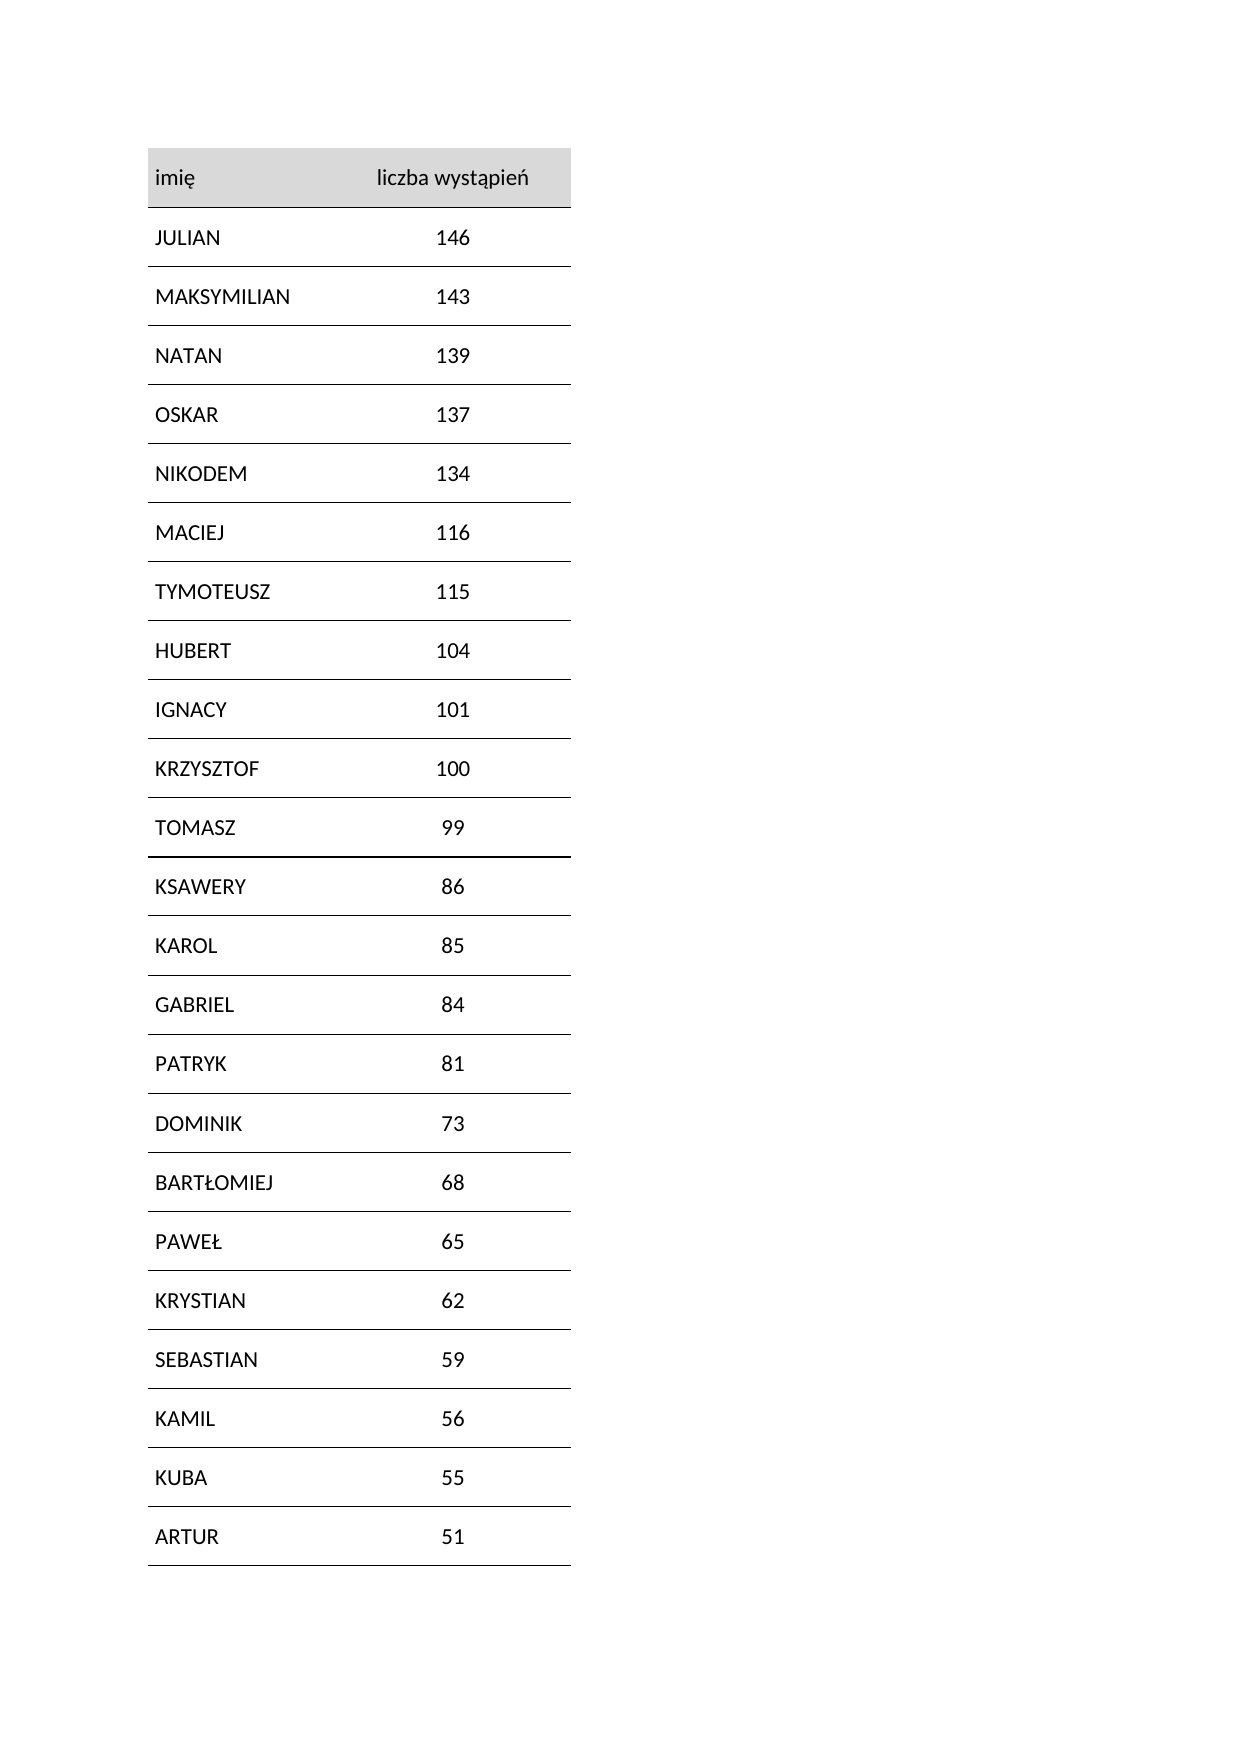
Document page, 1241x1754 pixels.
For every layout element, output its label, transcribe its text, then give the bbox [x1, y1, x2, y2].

table_cell SEBASTIAN [148, 1330, 335, 1388]
table_cell 134 [335, 444, 571, 502]
table_cell 146 [335, 208, 571, 266]
table_cell ARTUR [148, 1507, 335, 1565]
table_cell 59 [335, 1330, 571, 1388]
table_cell NATAN [148, 326, 335, 384]
table_cell 99 [335, 798, 571, 856]
table_cell 55 [335, 1448, 571, 1506]
table_cell PAWEŁ [148, 1212, 335, 1270]
table_cell KAMIL [148, 1389, 335, 1447]
table_cell TYMOTEUSZ [148, 562, 335, 620]
table_cell GABRIEL [148, 976, 335, 1033]
table_cell 101 [335, 680, 571, 738]
table_cell 51 [335, 1507, 571, 1565]
table_cell 81 [335, 1035, 571, 1093]
table_cell KUBA [148, 1448, 335, 1506]
table_cell HUBERT [148, 621, 335, 679]
table_cell 115 [335, 562, 571, 620]
table_cell KAROL [148, 916, 335, 974]
table_cell 65 [335, 1212, 571, 1270]
table_cell DOMINIK [148, 1094, 335, 1152]
table_cell MACIEJ [148, 503, 335, 561]
table_cell 56 [335, 1389, 571, 1447]
table_cell 100 [335, 739, 571, 797]
table_cell KRZYSZTOF [148, 739, 335, 797]
table_header liczba wystąpień [335, 148, 571, 207]
table_cell OSKAR [148, 385, 335, 443]
table_cell 68 [335, 1153, 571, 1211]
table_header imię [148, 148, 335, 207]
table_cell BARTŁOMIEJ [148, 1153, 335, 1211]
table_cell KSAWERY [148, 858, 335, 915]
table_cell IGNACY [148, 680, 335, 738]
table_cell 62 [335, 1271, 571, 1329]
table_cell 84 [335, 976, 571, 1033]
table_cell 116 [335, 503, 571, 561]
table_cell TOMASZ [148, 798, 335, 856]
table_cell NIKODEM [148, 444, 335, 502]
table_cell 73 [335, 1094, 571, 1152]
table_cell 143 [335, 267, 571, 325]
table_cell 85 [335, 916, 571, 974]
table_cell 137 [335, 385, 571, 443]
table_cell 86 [335, 858, 571, 915]
table_cell KRYSTIAN [148, 1271, 335, 1329]
table_cell MAKSYMILIAN [148, 267, 335, 325]
table_cell 104 [335, 621, 571, 679]
table_cell 139 [335, 326, 571, 384]
table_cell PATRYK [148, 1035, 335, 1093]
table_cell JULIAN [148, 208, 335, 266]
